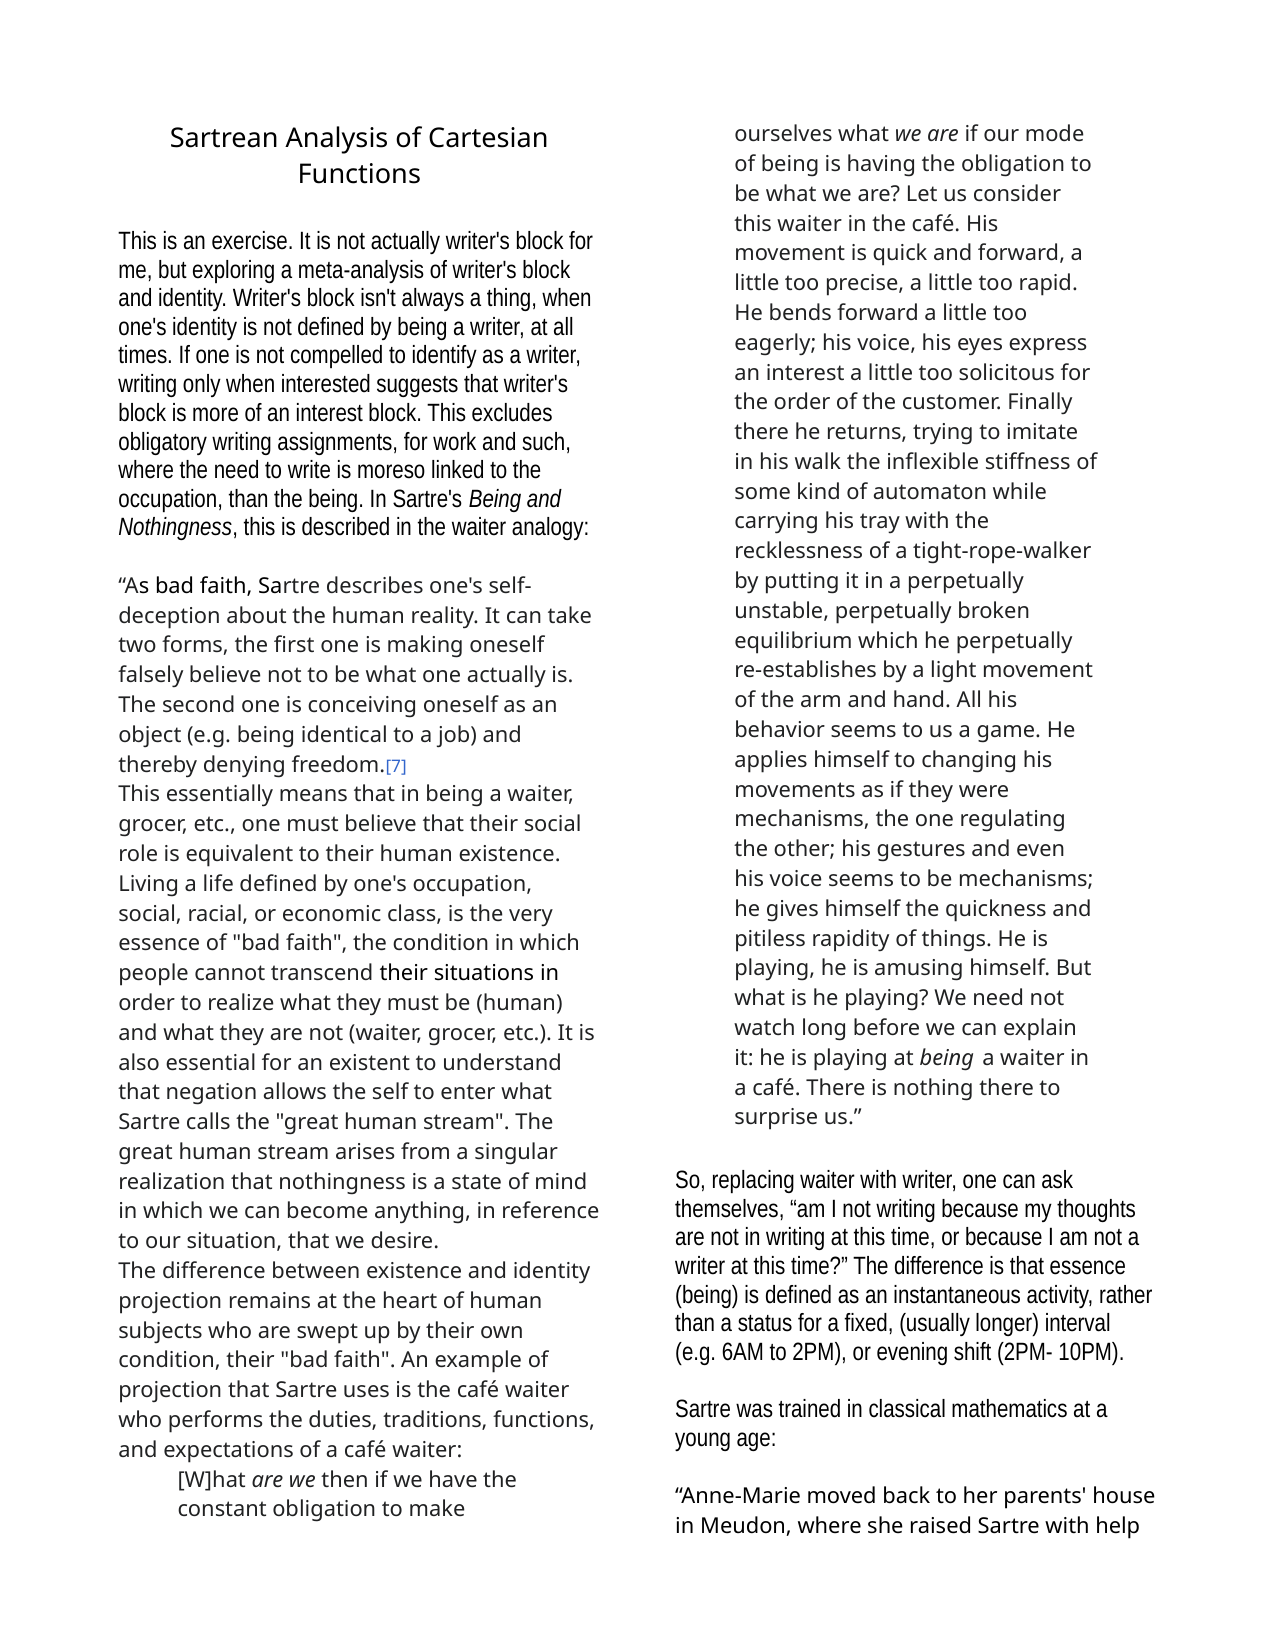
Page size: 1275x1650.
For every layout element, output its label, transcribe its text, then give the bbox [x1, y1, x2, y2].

text [W]hat are we then if we have the constant obligation to make [177, 1463, 541, 1523]
text This essentially means that in being a waiter, grocer, etc., one must believe that their social role is equivalent to their human existence. Living a life defined by one's occupation, social, racial, or economic class, is the very essence of "bad faith", the condition in which people cannot transcend their situations in order to realize what they must be (human) and what they are not (waiter, grocer, etc.). It is also essential for an existent to understand that negation allows the self to enter what Sartre calls the "great human stream". The great human stream arises from a singular realization that nothingness is a state of mind in which we can become anything, in reference to our situation, that we desire. [118, 778, 600, 1255]
text “As bad faith, Sartre describes one's self-deception about the human reality. It can take two forms, the first one is making oneself falsely believe not to be what one actually is. The second one is conceiving oneself as an object (e.g. being identical to a job) and thereby denying freedom.[7] [118, 570, 600, 778]
text Sartrean Analysis of Cartesian Functions [118, 118, 600, 192]
text ourselves what we are if our mode of being is having the obligation to be what we are? Let us consider this waiter in the café. His movement is quick and forward, a little too precise, a little too rapid. He bends forward a little too eagerly; his voice, his eyes express an interest a little too solicitous for the order of the customer. Finally there he returns, trying to imitate in his walk the inflexible stiffness of some kind of automaton while carrying his tray with the recklessness of a tight-rope-walker by putting it in a perpetually unstable, perpetually broken equilibrium which he perpetually re-establishes by a light movement of the arm and hand. All his behavior seems to us a game. He applies himself to changing his movements as if they were mechanisms, the one regulating the other; his gestures and even his voice seems to be mechanisms; he gives himself the quickness and pitiless rapidity of things. He is playing, he is amusing himself. But what is he playing? We need not watch long before we can explain it: he is playing at being a waiter in a café. There is nothing there to surprise us.” [734, 118, 1098, 1131]
text Sartre was trained in classical mathematics at a young age: [675, 1394, 1157, 1452]
text The difference between existence and identity projection remains at the heart of human subjects who are swept up by their own condition, their "bad faith". An example of projection that Sartre uses is the café waiter who performs the duties, traditions, functions, and expectations of a café waiter: [118, 1255, 600, 1463]
text This is an exercise. It is not actually writer's block for me, but exploring a meta-analysis of writer's block and identity. Writer's block isn't always a thing, when one's identity is not defined by being a writer, at all times. If one is not compelled to identify as a writer, writing only when interested suggests that writer's block is more of an interest block. This excludes obligatory writing assignments, for work and such, where the need to write is moreso linked to the occupation, than the being. In Sartre's Being and Nothingness, this is described in the waiter analogy: [118, 226, 600, 541]
text “Anne-Marie moved back to her parents' house in Meudon, where she raised Sartre with help [675, 1480, 1157, 1540]
text So, replacing waiter with writer, one can ask themselves, “am I not writing because my thoughts are not in writing at this time, or because I am not a writer at this time?” The difference is that essence (being) is defined as an instantaneous activity, rather than a status for a fixed, (usually longer) interval (e.g. 6AM to 2PM), or evening shift (2PM- 10PM). [675, 1165, 1157, 1366]
